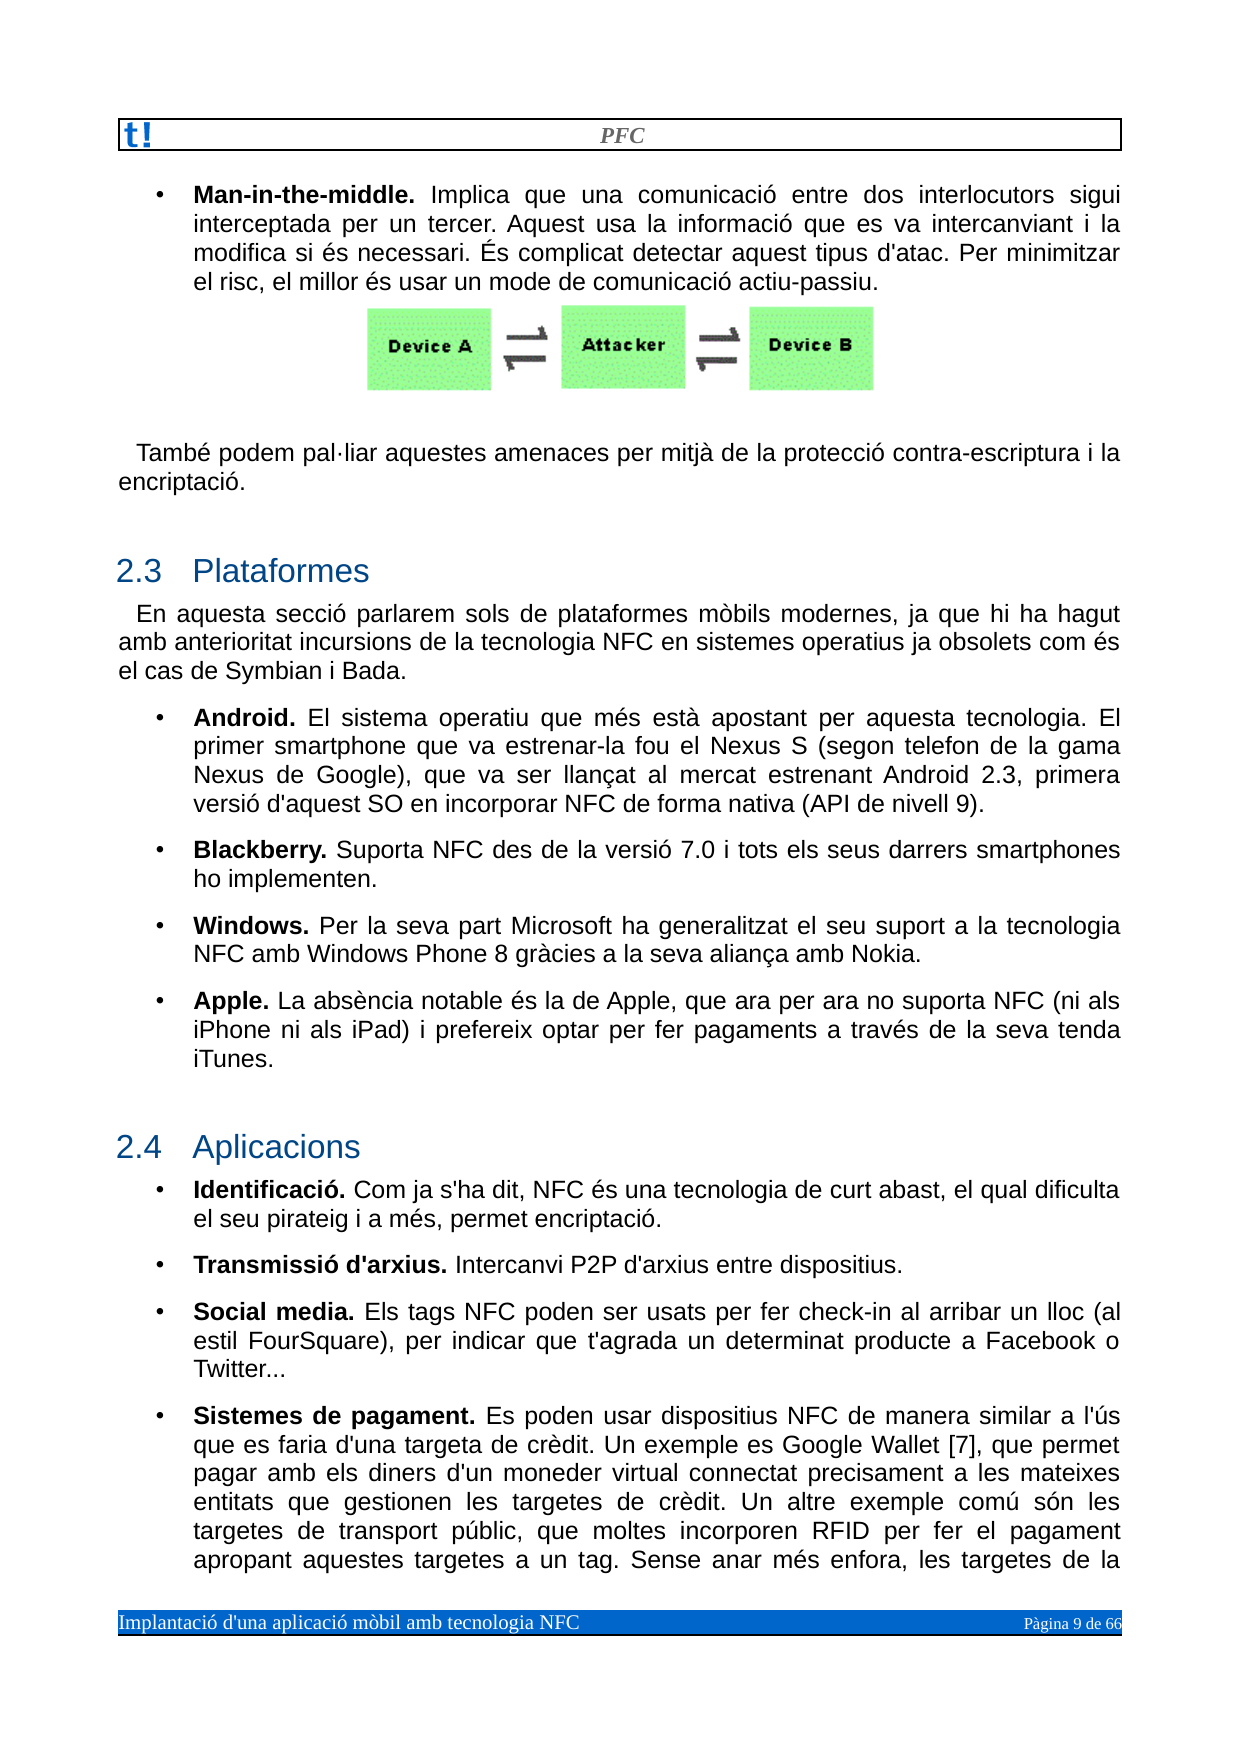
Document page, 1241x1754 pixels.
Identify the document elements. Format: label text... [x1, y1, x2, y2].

list Blackberry. Suporta NFC des de la versió 7.0 i tots els seus darrers smartphones ho implementen. [156, 835, 1122, 893]
list Windows. Per la seva part Microsoft ha generalitzat el seu suport a la tecnologia NFC amb Windows Phone 8 gràcies a la seva aliança amb Nokia. [156, 911, 1122, 968]
text En aquesta secció parlarem sols de plataformes mòbils modernes, ja que hi ha hagut amb anterioritat incursions de la tecnologia NFC en sistemes operatius ja obsolets com és el cas de Symbian i Bada. [118, 598, 1122, 685]
list Identificació. Com ja s'ha dit, NFC és una tecnologia de curt abast, el qual dificulta el seu pirateig i a més, permet encriptació. [156, 1175, 1122, 1232]
picture [123, 121, 151, 148]
list Sistemes de pagament. Es poden usar dispositius NFC de manera similar a l'ús que es faria d'una targeta de crèdit. Un exemple es Google Wallet [7], que permet pagar amb els diners d'un moneder virtual connectat precisament a les mateixes entitats que gestionen les targetes de crèdit. Un altre exemple comú són les targetes de transport públic, que moltes incorporen RFID per fer el pagament apropant aquestes targetes a un tag. Sense anar més enfora, les targetes de la [156, 1401, 1122, 1573]
list Man-in-the-middle. Implica que una comunicació entre dos interlocutors sigui interceptada per un tercer. Aquest usa la informació que es va intercanviant i la modifica si és necessari. És complicat detectar aquest tipus d'atac. Per minimitzar el risc, el millor és usar un mode de comunicació actiu-passiu. [156, 181, 1122, 296]
text També podem pal·liar aquestes amenaces per mitjà de la protecció contra-escriptura i la encriptació. [118, 438, 1122, 496]
list Transmissió d'arxius. Intercanvi P2P d'arxius entre dispositius. [156, 1250, 1122, 1279]
list Android. El sistema operatiu que més està apostant per aquesta tecnologia. El primer smartphone que va estrenar-la fou el Nexus S (segon telefon de la gama Nexus de Google), que va ser llançat al mercat estrenant Android 2.3, primera versió d'aquest SO en incorporar NFC de forma nativa (API de nivell 9). [156, 702, 1122, 818]
list Social media. Els tags NFC poden ser usats per fer check-in al arribar un lloc (al estil FourSquare), per indicar que t'agrada un determinat producte a Facebook o Twitter... [156, 1297, 1122, 1383]
picture [366, 304, 874, 392]
list Apple. La absència notable és la de Apple, que ara per ara no suporta NFC (ni als iPhone ni als iPad) i prefereix optar per fer pagaments a través de la seva tenda iTunes. [156, 986, 1122, 1072]
subtitle Aplicacions [106, 1128, 1122, 1166]
subtitle Plataformes [106, 551, 1122, 590]
